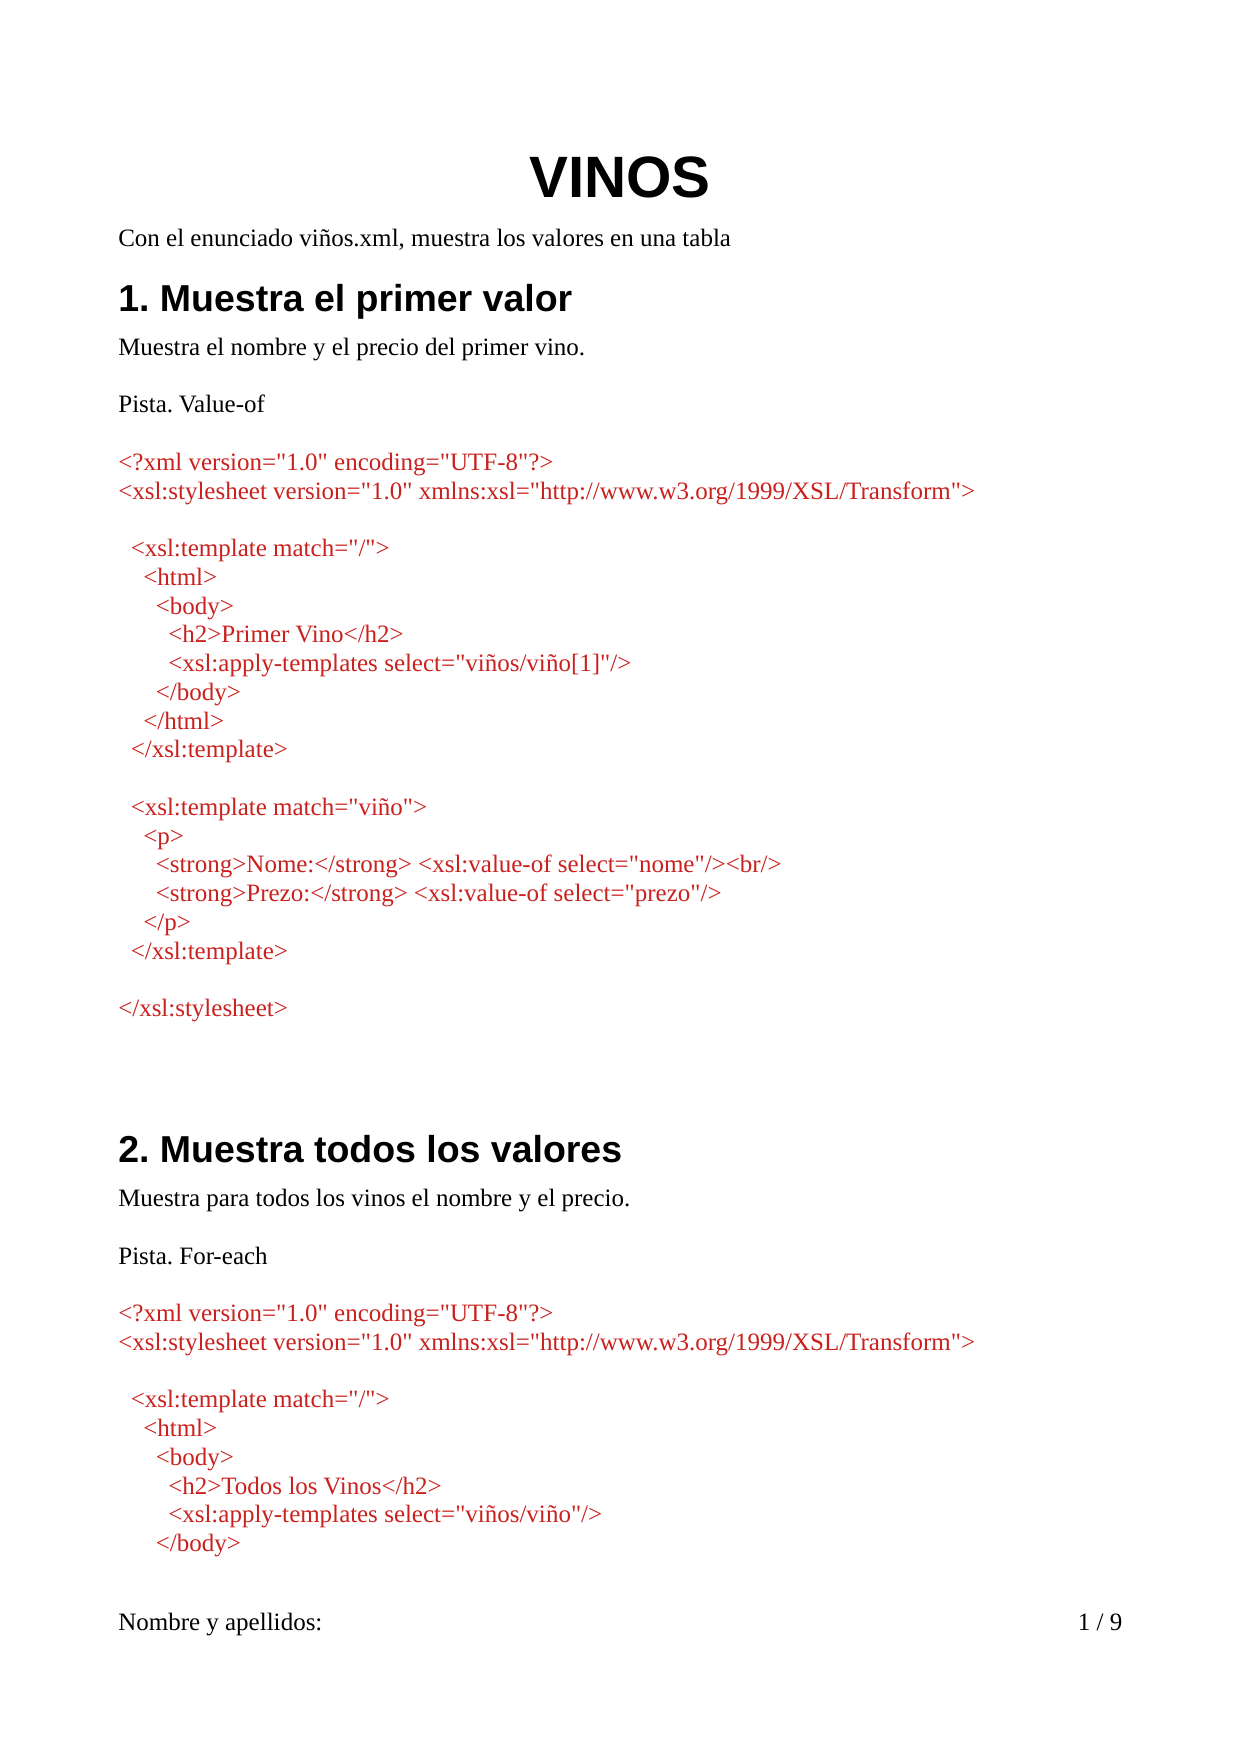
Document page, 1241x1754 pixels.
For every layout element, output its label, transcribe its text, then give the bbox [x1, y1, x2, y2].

text </xsl:template> [118, 734, 1122, 763]
text <xsl:apply-templates select="viños/viño[1]"/> [118, 648, 1122, 677]
text <?xml version="1.0" encoding="UTF-8"?> [118, 1298, 1122, 1327]
text <xsl:template match="/"> [118, 1384, 1122, 1413]
text <html> [118, 562, 1122, 591]
text <strong>Nome:</strong> <xsl:value-of select="nome"/><br/> [118, 849, 1122, 878]
text </body> [118, 1528, 1122, 1557]
text Pista. For-each [118, 1241, 1122, 1269]
text </p> [118, 907, 1122, 936]
text <xsl:apply-templates select="viños/viño"/> [118, 1499, 1122, 1528]
text <strong>Prezo:</strong> <xsl:value-of select="prezo"/> [118, 878, 1122, 907]
text <p> [118, 821, 1122, 849]
text Muestra para todos los vinos el nombre y el precio. [118, 1183, 1122, 1212]
subtitle 1. Muestra el primer valor [118, 276, 1122, 319]
title VINOS [118, 143, 1122, 210]
text <xsl:stylesheet version="1.0" xmlns:xsl="http://www.w3.org/1999/XSL/Transform"> [118, 476, 1122, 504]
text <?xml version="1.0" encoding="UTF-8"?> [118, 447, 1122, 476]
text <xsl:stylesheet version="1.0" xmlns:xsl="http://www.w3.org/1999/XSL/Transform"> [118, 1327, 1122, 1356]
subtitle 2. Muestra todos los valores [118, 1128, 1122, 1171]
text <xsl:template match="/"> [118, 533, 1122, 562]
text Muestra el nombre y el precio del primer vino. [118, 332, 1122, 361]
text Pista. Value-of [118, 389, 1122, 418]
text </html> [118, 706, 1122, 734]
text Con el enunciado viños.xml, muestra los valores en una tabla [118, 223, 1122, 251]
text </xsl:stylesheet> [118, 993, 1122, 1022]
text <body> [118, 1442, 1122, 1471]
text </xsl:template> [118, 936, 1122, 964]
text <body> [118, 591, 1122, 619]
text <xsl:template match="viño"> [118, 792, 1122, 821]
text <html> [118, 1413, 1122, 1442]
text <h2>Primer Vino</h2> [118, 619, 1122, 648]
text </body> [118, 677, 1122, 706]
text <h2>Todos los Vinos</h2> [118, 1471, 1122, 1499]
